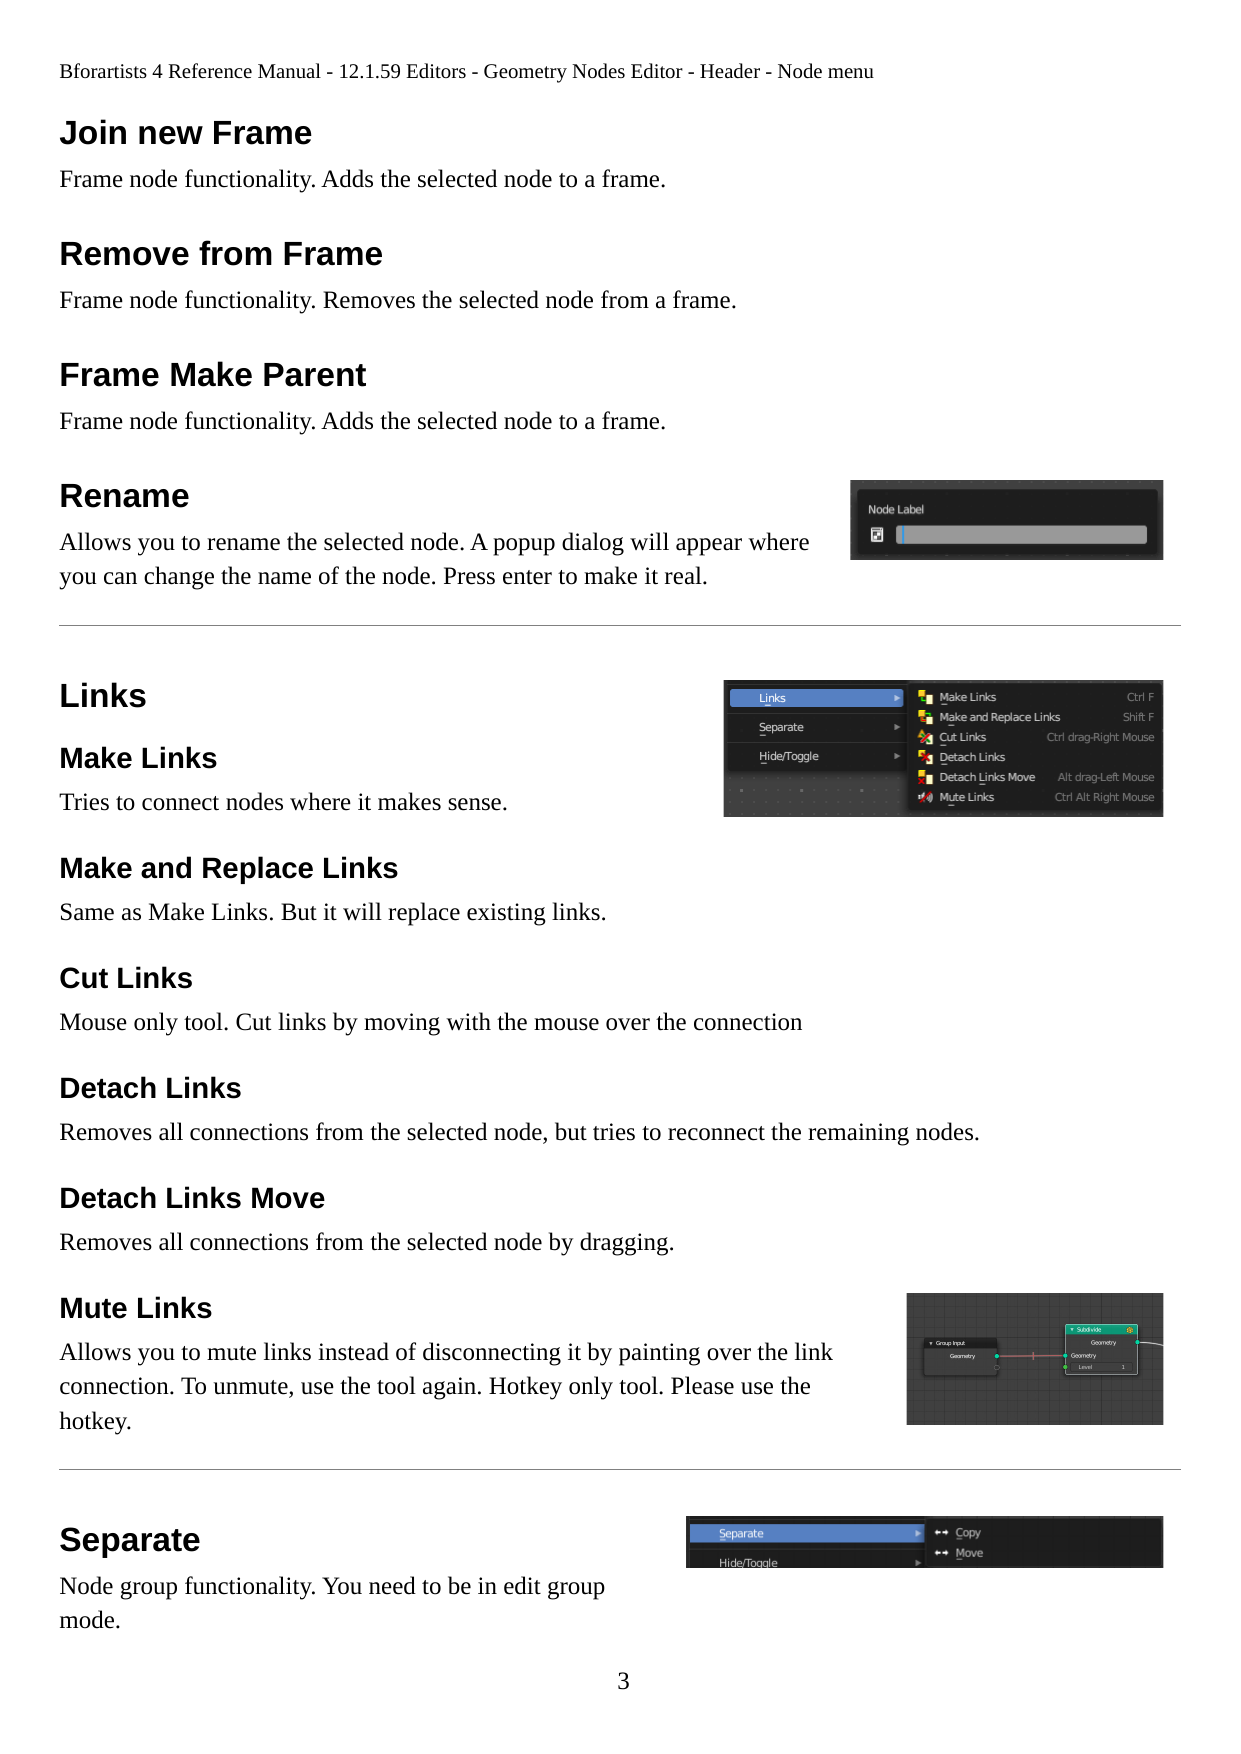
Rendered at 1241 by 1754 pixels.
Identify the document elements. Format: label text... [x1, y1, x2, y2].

subtitle Frame Make Parent [59, 355, 1181, 393]
subtitle Mute Links [59, 1291, 1181, 1324]
text Same as Make Links. But it will replace existing links. [59, 897, 1181, 926]
text Node group functionality. You need to be in edit group mode. [59, 1571, 1181, 1634]
subtitle Cut Links [59, 961, 1181, 995]
text Frame node functionality. Adds the selected node to a frame. [59, 406, 1181, 434]
subtitle [1164, 1520, 1181, 1558]
subtitle Join new Frame [59, 113, 1181, 151]
subtitle [1164, 741, 1181, 775]
subtitle Remove from Frame [59, 234, 1181, 272]
text Frame node functionality. Removes the selected node from a frame. [59, 285, 1181, 313]
subtitle Separate [59, 1520, 686, 1558]
subtitle Links [59, 675, 1181, 714]
subtitle Detach Links [59, 1071, 1181, 1104]
picture [723, 680, 1164, 817]
subtitle Make Links [59, 741, 723, 775]
picture [850, 480, 1164, 560]
subtitle Make and Replace Links [59, 851, 1181, 885]
text Removes all connections from the selected node by dragging. [59, 1227, 1181, 1256]
picture [906, 1293, 1164, 1425]
text Mouse only tool. Cut links by moving with the mouse over the connection [59, 1007, 1181, 1036]
text Allows you to rename the selected node. A popup dialog will appear where you can change the name of the node. Press enter to make it real. [59, 527, 1181, 590]
picture [686, 1516, 1164, 1568]
subtitle Rename [59, 476, 1181, 514]
text Frame node functionality. Adds the selected node to a frame. [59, 164, 1181, 192]
subtitle Detach Links Move [59, 1181, 1181, 1214]
text Tries to connect nodes where it makes sense. [59, 787, 723, 816]
text Removes all connections from the selected node, but tries to reconnect the remaining nodes. [59, 1117, 1181, 1146]
text Allows you to mute links instead of disconnecting it by painting over the link connection. To unmute, use the tool again. Hotkey only tool. Please use the hotkey. [59, 1337, 1181, 1434]
